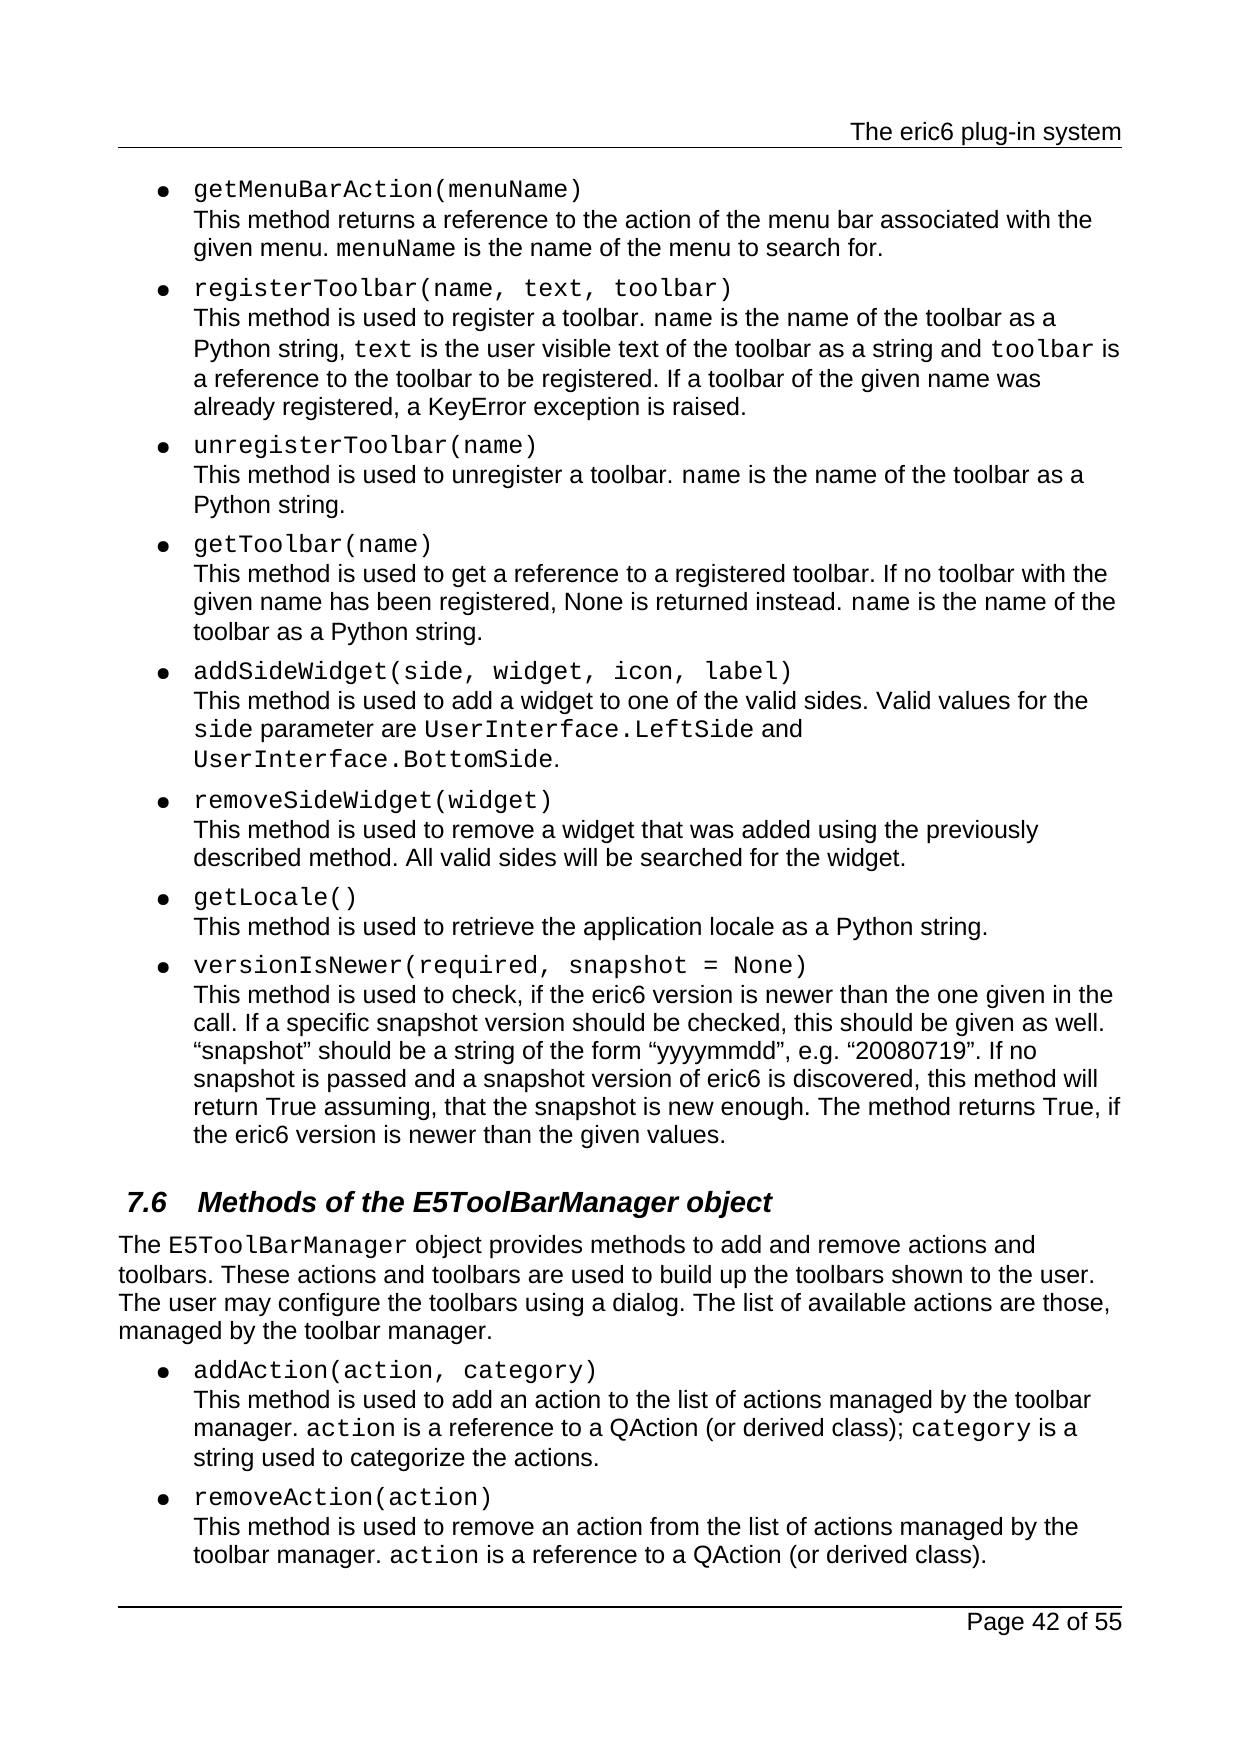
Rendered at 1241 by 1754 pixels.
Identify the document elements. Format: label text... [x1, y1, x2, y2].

list getToolbar(name) This method is used to get a reference to a registered toolbar. If no toolbar with the given name has been registered, None is returned instead. name is the name of the toolbar as a Python string. [156, 532, 1122, 646]
list addSideWidget(side, widget, icon, label) This method is used to add a widget to one of the valid sides. Valid values for the side parameter are UserInterface.LeftSide and UserInterface.BottomSide. [156, 658, 1122, 775]
list addAction(action, category) This method is used to add an action to the list of actions managed by the toolbar manager. action is a reference to a QAction (or derived class); category is a string used to categorize the actions. [156, 1358, 1122, 1472]
list versionIsNewer(required, snapshot = None) This method is used to check, if the eric6 version is newer than the one given in the call. If a specific snapshot version should be checked, this should be given as well. “snapshot” should be a string of the form “yyyymmdd”, e.g. “20080719”. If no snapshot is passed and a snapshot version of eric6 is discovered, this method will return True assuming, that the snapshot is new enough. The method returns True, if the eric6 version is newer than the given values. [156, 953, 1122, 1149]
list getMenuBarAction(menuName) This method returns a reference to the action of the menu bar associated with the given menu. menuName is the name of the menu to search for. [156, 177, 1122, 263]
text The E5ToolBarManager object provides methods to add and remove actions and toolbars. These actions and toolbars are used to build up the toolbars shown to the user. The user may configure the toolbars using a dialog. The list of available actions are those, managed by the toolbar manager. [118, 1231, 1122, 1345]
list getLocale() This method is used to retrieve the application locale as a Python string. [156, 884, 1122, 940]
subtitle Methods of the E5ToolBarManager object [118, 1186, 1122, 1219]
list unregisterToolbar(name) This method is used to unregister a toolbar. name is the name of the toolbar as a Python string. [156, 433, 1122, 519]
list removeAction(action) This method is used to remove an action from the list of actions managed by the toolbar manager. action is a reference to a QAction (or derived class). [156, 1484, 1122, 1571]
list registerToolbar(name, text, toolbar) This method is used to register a toolbar. name is the name of the toolbar as a Python string, text is the user visible text of the toolbar as a string and toolbar is a reference to the toolbar to be registered. If a toolbar of the given name was already registered, a KeyError exception is raised. [156, 276, 1122, 420]
list removeSideWidget(widget) This method is used to remove a widget that was added using the previously described method. All valid sides will be searched for the widget. [156, 787, 1122, 872]
